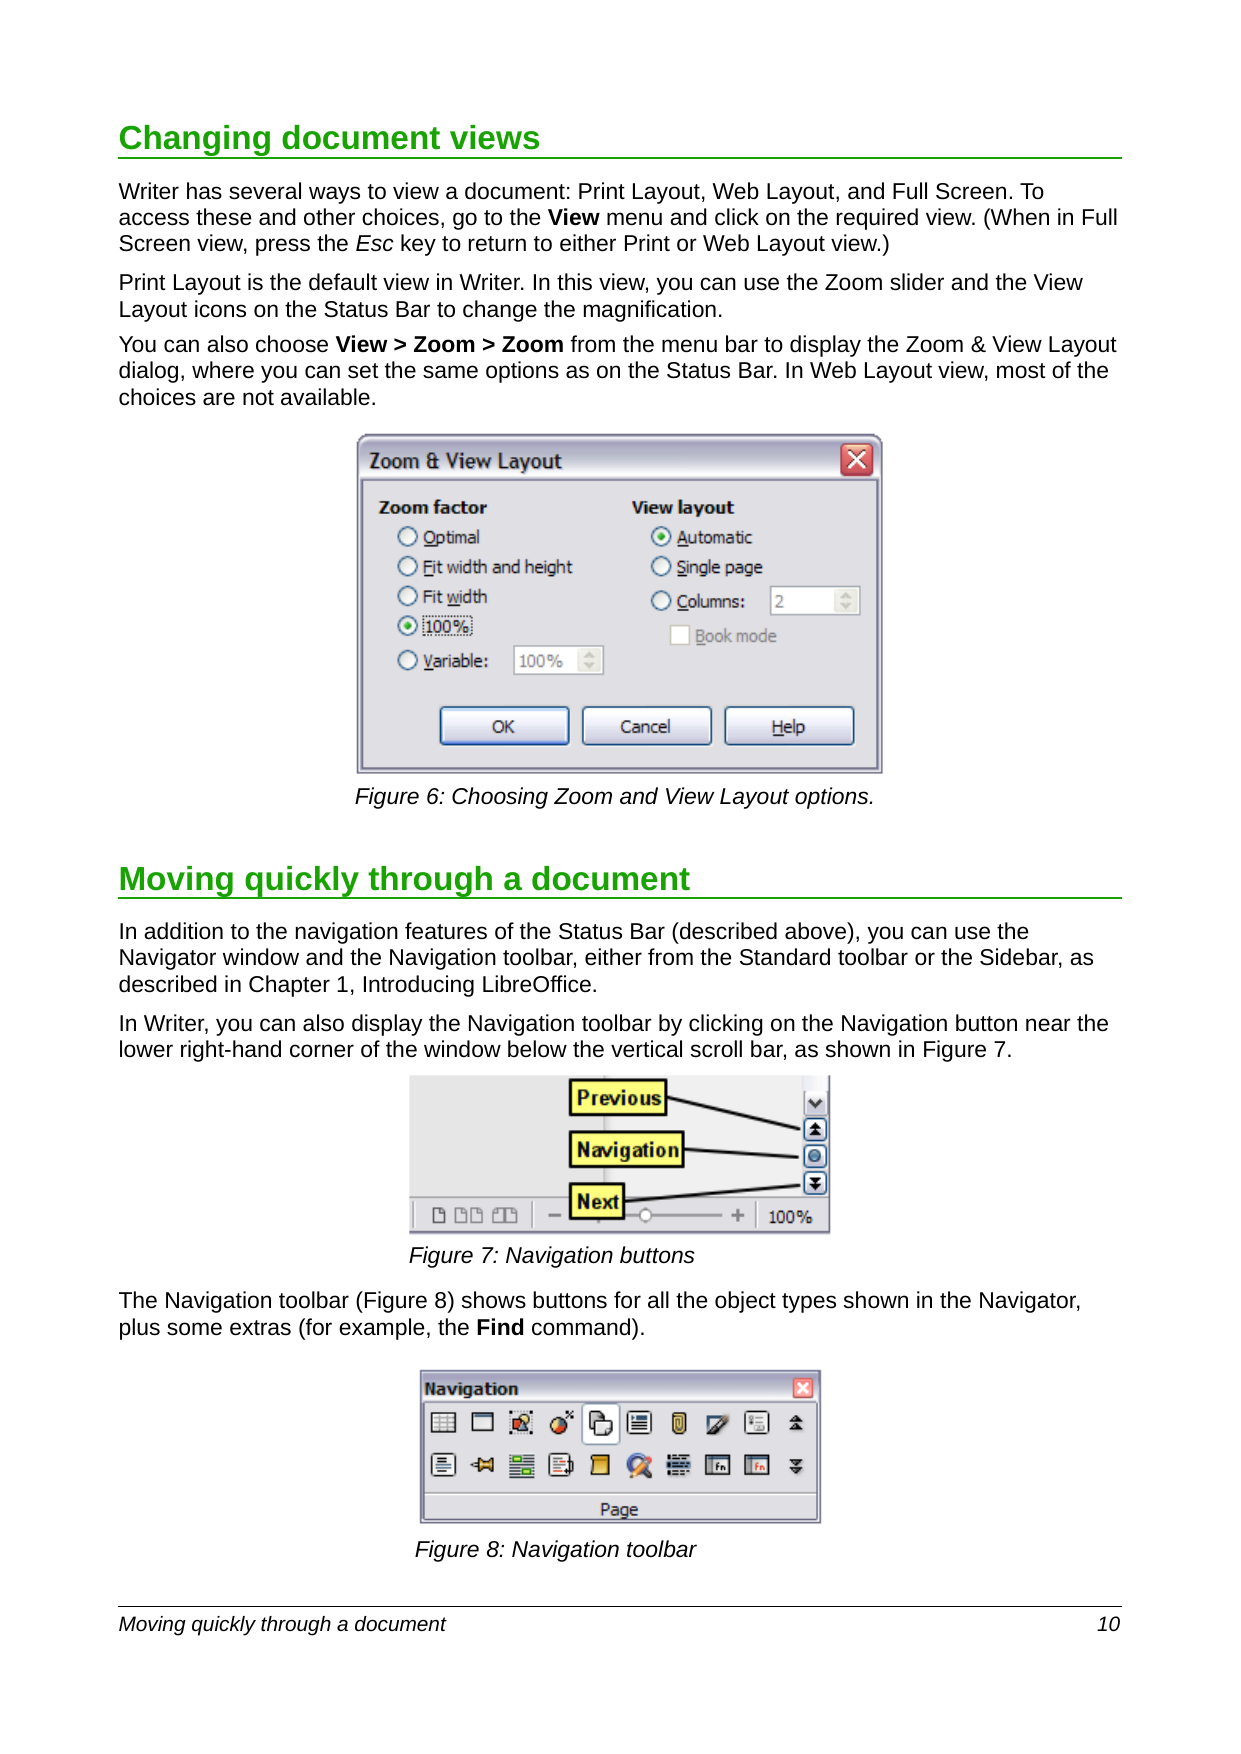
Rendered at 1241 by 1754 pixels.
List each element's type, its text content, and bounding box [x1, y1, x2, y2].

text Figure 7: Navigation buttons [408, 1242, 832, 1268]
subtitle Changing document views [118, 118, 1122, 157]
text Print Layout is the default view in Writer. In this view, you can use the Zoom slider and the View Layout icons on the Status Bar to change the magnification. [118, 269, 1122, 322]
text The Navigation toolbar (Figure 8) shows buttons for all the object types shown in the Navigator, plus some extras (for example, the Find command). [118, 1287, 1122, 1340]
text In Writer, you can also display the Navigation toolbar by clicking on the Navigation button near the lower right-hand corner of the window below the vertical scroll bar, as shown in Figure 7. [118, 1009, 1122, 1062]
picture [408, 1074, 832, 1236]
picture [354, 431, 886, 777]
text Writer has several ways to view a document: Print Layout, Web Layout, and Full Screen. To access these and other choices, go to the View menu and click on the required view. (When in Full Screen view, press the Esc key to return to either Print or Web Layout view.) [118, 178, 1122, 257]
picture [414, 1365, 826, 1530]
text Figure 6: Choosing Zoom and View Layout options. [354, 783, 886, 809]
text In addition to the navigation features of the Status Bar (described above), you can use the Navigator window and the Navigation toolbar, either from the Standard toolbar or the Sidebar, as described in Chapter 1, Introducing LibreOffice. [118, 918, 1122, 997]
subtitle Moving quickly through a document [118, 858, 1122, 897]
text You can also choose View > Zoom > Zoom from the menu bar to display the Zoom & View Layout dialog, where you can set the same options as on the Status Bar. In Web Layout view, most of the choices are not available. [118, 331, 1122, 410]
text Figure 8: Navigation toolbar [414, 1536, 826, 1562]
